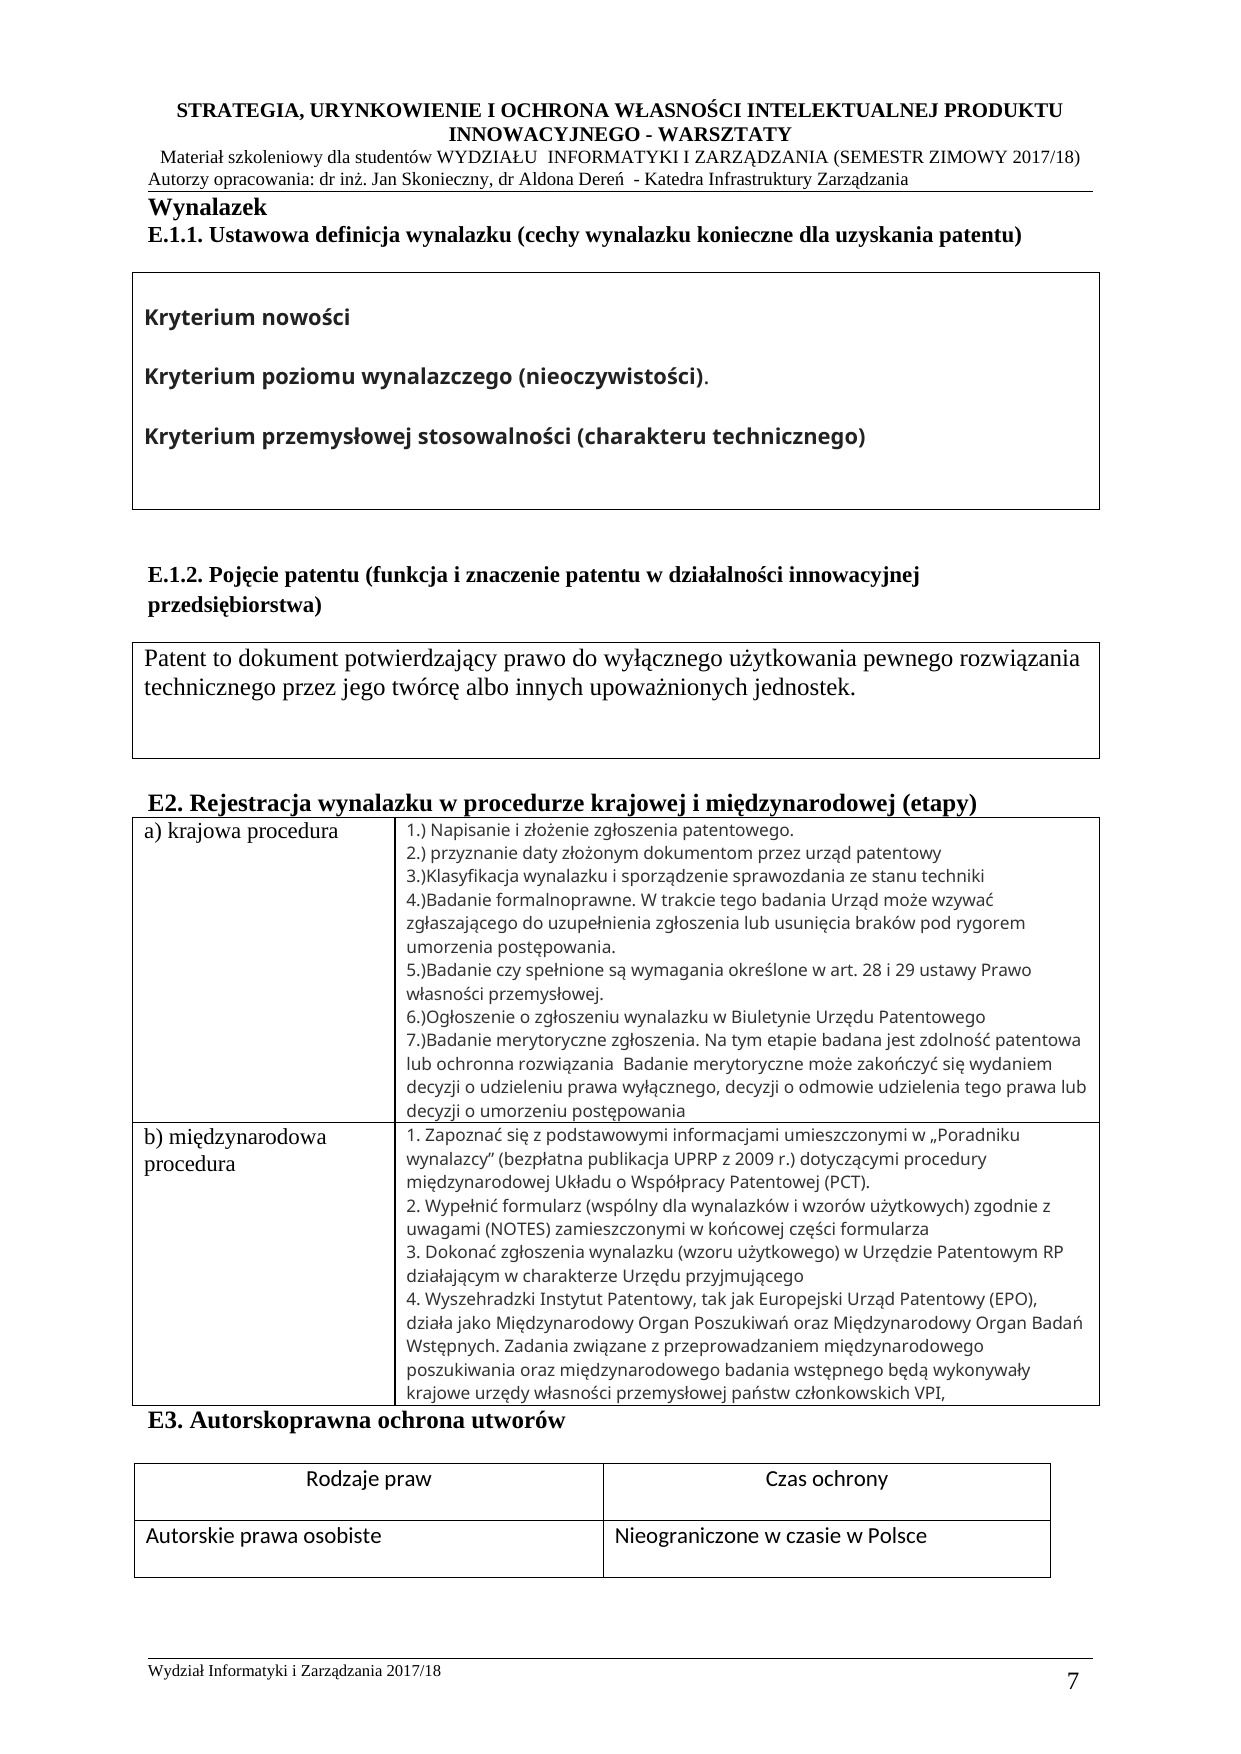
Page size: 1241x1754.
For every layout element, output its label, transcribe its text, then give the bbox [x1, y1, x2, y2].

subtitle E3. Autorskoprawna ochrona utworów [148, 1406, 1093, 1434]
table_cell Nieograniczone w czasie w Polsce [604, 1521, 1050, 1577]
list E.1.2. Pojęcie patentu (funkcja i znaczenie patentu w działalności innowacyjnej przedsiębiorstwa) [148, 561, 1093, 617]
text E2. Rejestracja wynalazku w procedurze krajowej i międzynarodowej (etapy) [148, 788, 1093, 817]
list E.1.1. Ustawowa definicja wynalazku (cechy wynalazku konieczne dla uzyskania patentu) [148, 221, 1093, 247]
table_cell Autorskie prawa osobiste [135, 1521, 603, 1577]
table_header 1.) Napisanie i złożenie zgłoszenia patentowego. 2.) przyznanie daty złożonym dokumentom przez urząd patentowy 3.)Klasyfikacja wynalazku i sporządzenie sprawozdania ze stanu techniki 4.)Badanie formalnoprawne. W trakcie tego badania Urząd może wzywać zgłaszającego do uzupełnienia zgłoszenia lub usunięcia braków pod rygorem umorzenia postępowania. 5.)Badanie czy spełnione są wymagania określone w art. 28 i 29 ustawy Prawo własności przemysłowej. 6.)Ogłoszenie o zgłoszeniu wynalazku w Biuletynie Urzędu Patentowego 7.)Badanie merytoryczne zgłoszenia. Na tym etapie badana jest zdolność patentowa lub ochronna rozwiązania Badanie merytoryczne może zakończyć się wydaniem decyzji o udzieleniu prawa wyłącznego, decyzji o odmowie udzielenia tego prawa lub decyzji o umorzeniu postępowania [396, 818, 1099, 1122]
text Wynalazek [148, 192, 1093, 221]
table_header Czas ochrony [604, 1464, 1050, 1520]
table_header Patent to dokument potwierdzający prawo do wyłącznego użytkowania pewnego rozwiązania technicznego przez jego twórcę albo innych upoważnionych jednostek. [133, 643, 1099, 758]
table_header Rodzaje praw [135, 1464, 603, 1520]
table_cell 1. Zapoznać się z podstawowymi informacjami umieszczonymi w „Poradniku wynalazcy” (bezpłatna publikacja UPRP z 2009 r.) dotyczącymi procedury międzynarodowej Układu o Współpracy Patentowej (PCT). 2. Wypełnić formularz (wspólny dla wynalazków i wzorów użytkowych) zgodnie z uwagami (NOTES) zamieszczonymi w końcowej części formularza 3. Dokonać zgłoszenia wynalazku (wzoru użytkowego) w Urzędzie Patentowym RP działającym w charakterze Urzędu przyjmującego 4. Wyszehradzki Instytut Patentowy, tak jak Europejski Urząd Patentowy (EPO), działa jako Międzynarodowy Organ Poszukiwań oraz Międzynarodowy Organ Badań Wstępnych. Zadania związane z przeprowadzaniem międzynarodowego poszukiwania oraz międzynarodowego badania wstępnego będą wykonywały krajowe urzędy własności przemysłowej państw członkowskich VPI, [396, 1123, 1099, 1404]
table_header a) krajowa procedura [133, 818, 394, 1122]
table_cell b) międzynarodowa procedura [133, 1123, 394, 1404]
table_header Kryterium nowości Kryterium poziomu wynalazczego (nieoczywistości). Kryterium przemysłowej stosowalności (charakteru technicznego) [133, 273, 1099, 509]
